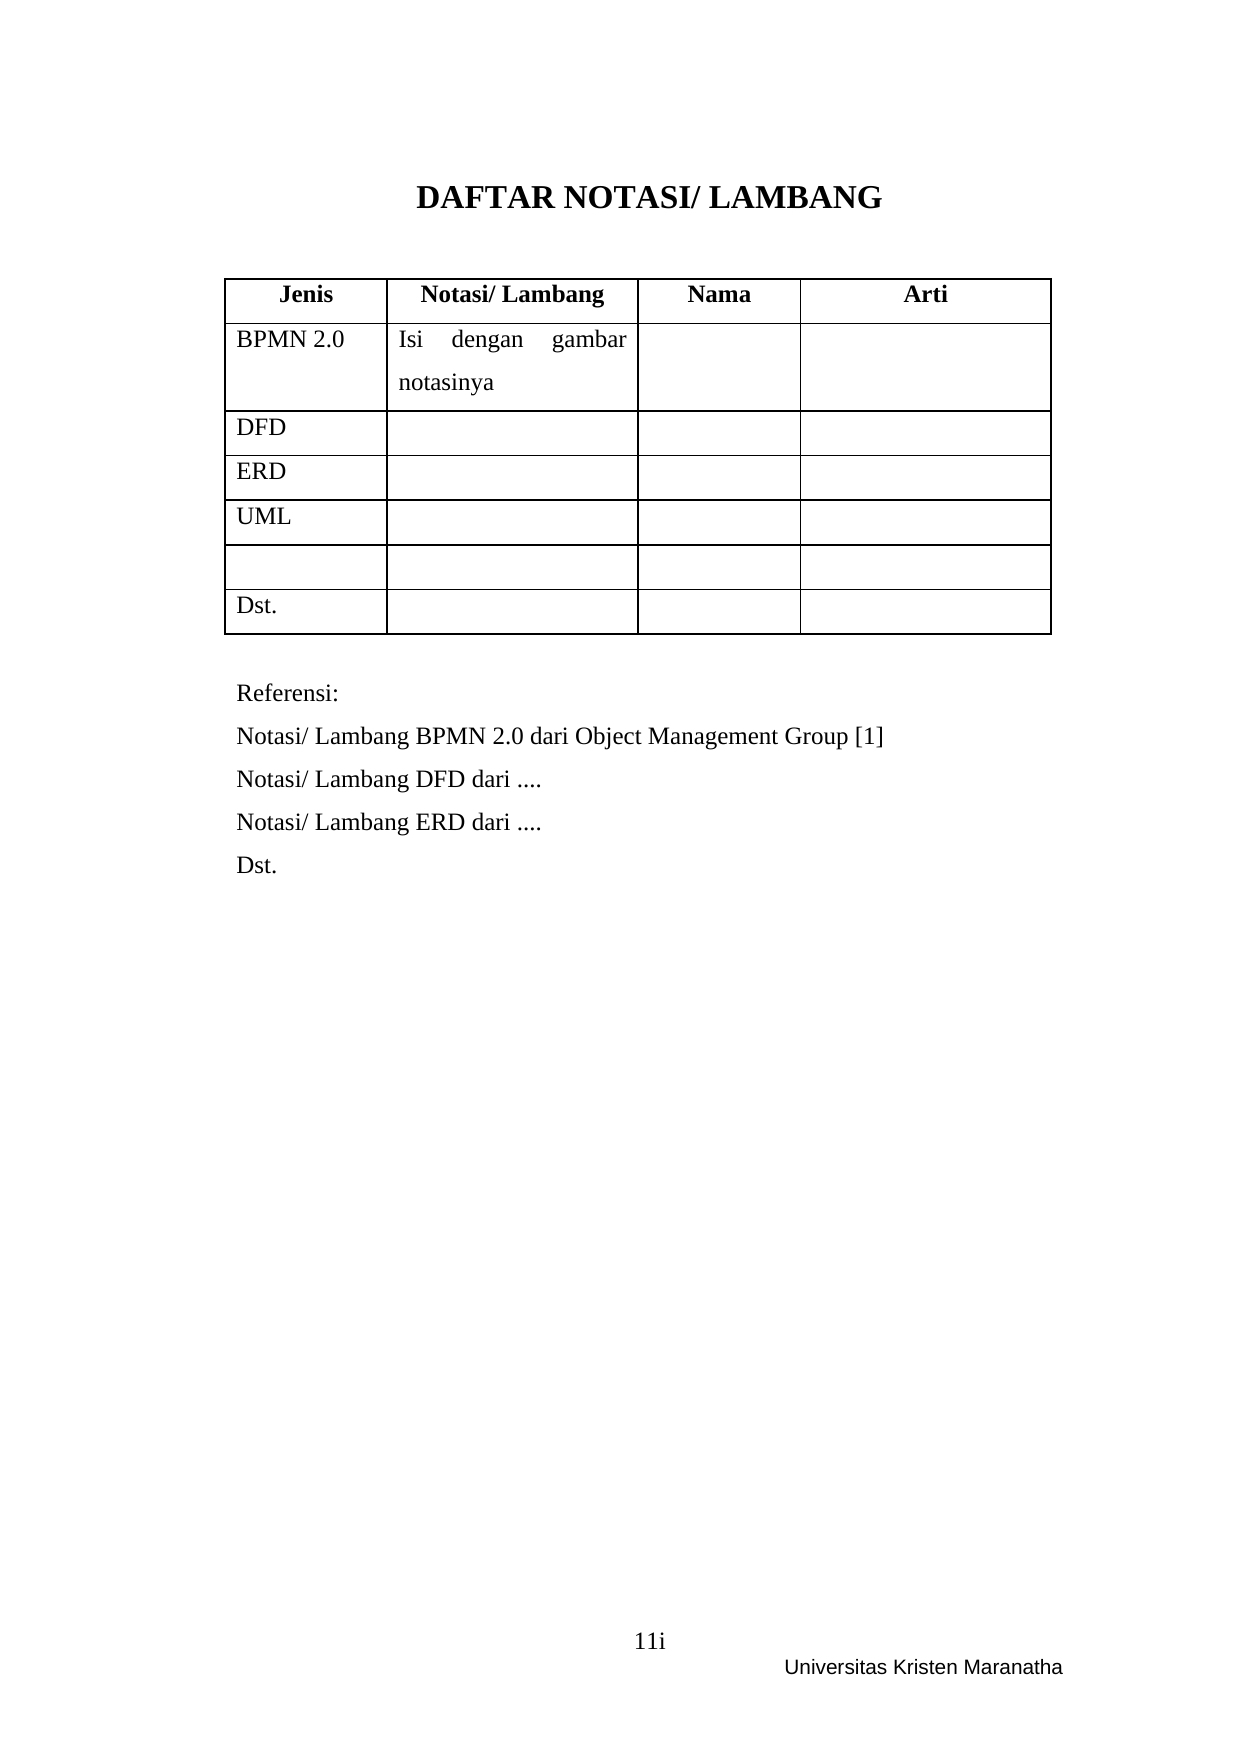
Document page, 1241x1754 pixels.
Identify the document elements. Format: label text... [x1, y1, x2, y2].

table_cell [639, 456, 800, 499]
table_cell [388, 546, 637, 588]
table_cell [801, 324, 1050, 410]
table_cell [388, 501, 637, 544]
text Referensi: [236, 678, 1063, 706]
table_cell UML [226, 501, 386, 544]
table_cell [639, 501, 800, 544]
table_cell DFD [226, 412, 386, 455]
text Notasi/ Lambang ERD dari .... [236, 807, 1063, 836]
table_cell [388, 412, 637, 455]
table_header Jenis [226, 280, 386, 322]
table_header Arti [801, 280, 1050, 322]
text Dst. [236, 850, 1063, 879]
table_cell [801, 590, 1050, 633]
table_cell [388, 590, 637, 633]
table_header Notasi/ Lambang [388, 280, 637, 322]
table_cell Isi dengan gambar notasinya [388, 324, 637, 410]
table_cell [388, 456, 637, 499]
table_cell [639, 590, 800, 633]
subtitle DAFTAR NOTASI/ LAMBANG [236, 177, 1063, 216]
table_cell [639, 412, 800, 455]
table_cell ERD [226, 456, 386, 499]
table_cell [801, 456, 1050, 499]
table_cell BPMN 2.0 [226, 324, 386, 410]
table_cell [801, 412, 1050, 455]
table_cell [639, 546, 800, 588]
table_cell Dst. [226, 590, 386, 633]
table_cell [639, 324, 800, 410]
table_header Nama [639, 280, 800, 322]
table_cell [801, 546, 1050, 588]
text Notasi/ Lambang BPMN 2.0 dari Object Management Group [1] [236, 721, 1063, 749]
table_cell [226, 546, 386, 588]
table_cell [801, 501, 1050, 544]
text Notasi/ Lambang DFD dari .... [236, 764, 1063, 793]
